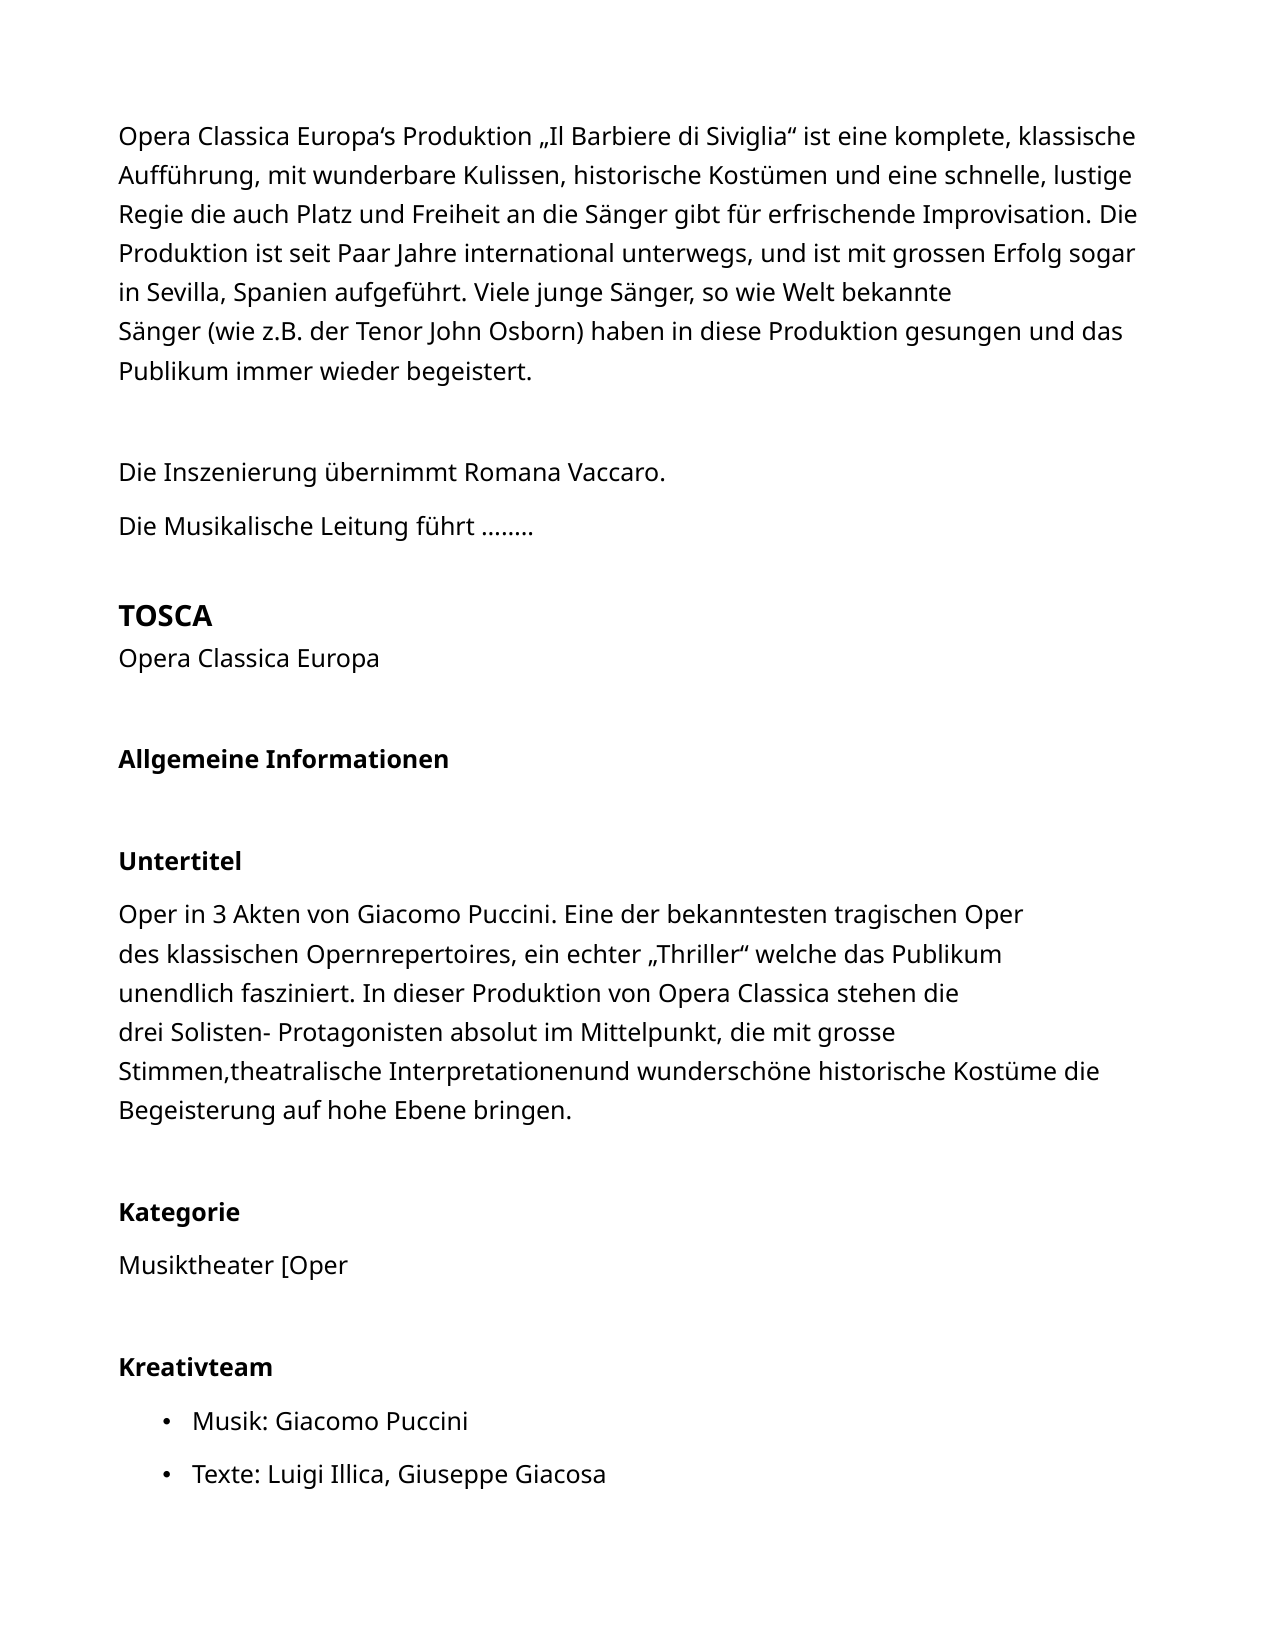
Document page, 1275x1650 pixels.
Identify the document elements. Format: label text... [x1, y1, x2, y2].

text Die Musikalische Leitung führt …….. [118, 508, 1157, 542]
text Kategorie [118, 1194, 1157, 1228]
text Oper in 3 Akten von Giacomo Puccini. Eine der bekanntesten tragischen Oper des klassischen Opernrepertoires, ein echter „Thriller“ welche das Publikum unendlich fasziniert. In dieser Produktion von Opera Classica stehen die drei Solisten- Protagonisten absolut im Mittelpunkt, die mit grosse Stimmen,theatralische Interpretationenund wunderschöne historische Kostüme die Begeisterung auf hohe Ebene bringen. [118, 897, 1157, 1127]
list Musik: Giacomo Puccini [162, 1403, 1157, 1437]
text Die Inszenierung übernimmt Romana Vaccaro. [118, 454, 1157, 488]
text Opera Classica Europa [118, 641, 1157, 675]
list Texte: Luigi Illica, Giuseppe Giacosa [162, 1457, 1157, 1491]
text Kreativteam [118, 1349, 1157, 1383]
text TOSCA [118, 595, 1157, 635]
text Opera Classica Europa‘s Produktion „Il Barbiere di Siviglia“ ist eine komplete, klassische Aufführung, mit wunderbare Kulissen, historische Kostümen und eine schnelle, lustige Regie die auch Platz und Freiheit an die Sänger gibt für erfrischende Improvisation. Die Produktion ist seit Paar Jahre international unterwegs, und ist mit grossen Erfolg sogar in Sevilla, Spanien aufgeführt. Viele junge Sänger, so wie Welt bekannte Sänger (wie z.B. der Tenor John Osborn) haben in diese Produktion gesungen und das Publikum immer wieder begeistert. [118, 118, 1157, 387]
text Musiktheater [Oper [118, 1248, 1157, 1282]
text Allgemeine Informationen [118, 742, 1157, 776]
text Untertitel [118, 843, 1157, 877]
